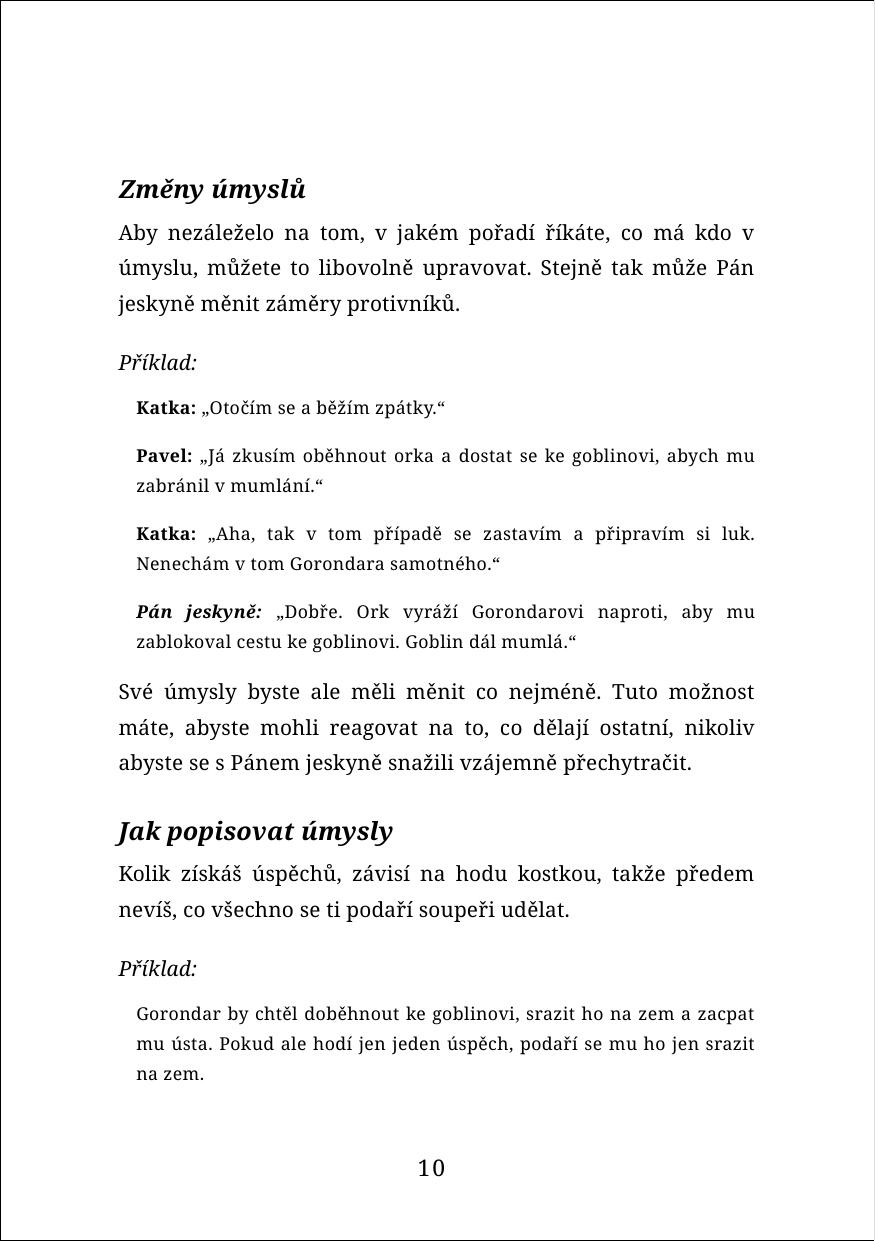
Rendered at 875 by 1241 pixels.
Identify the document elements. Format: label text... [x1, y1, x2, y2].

subtitle Změny úmyslů [118, 172, 756, 206]
text Příklad: [118, 954, 756, 982]
text Své úmysly byste ale měli měnit co nejméně. Tuto možnost máte, abyste mohli reagovat na to, co dělají ostatní, nikoliv abyste se s Pánem jeskyně snažili vzájemně přechytračit. [118, 677, 756, 777]
text Příklad: [118, 348, 756, 376]
text Pavel: „Já zkusím oběhnout orka a dostat se ke goblinovi, abych mu zabránil v mumlání.“ [136, 443, 756, 497]
text Katka: „Aha, tak v tom případě se zastavím a připravím si luk. Nenechám v tom Gorondara samotného.“ [136, 521, 756, 576]
text Aby nezáleželo na tom, v jakém pořadí říkáte, co má kdo v úmyslu, můžete to libovolně upravovat. Stejně tak může Pán jeskyně měnit záměry protivníků. [118, 218, 756, 317]
subtitle Jak popisovat úmysly [118, 813, 756, 847]
text Katka: „Otočím se a běžím zpátky.“ [136, 395, 756, 419]
text Gorondar by chtěl doběhnout ke goblinovi, srazit ho na zem a zacpat mu ústa. Pokud ale hodí jen jeden úspěch, podaří se mu ho jen srazit na zem. [136, 1001, 756, 1086]
text Pán jeskyně: „Dobře. Ork vyráží Gorondarovi naproti, aby mu zablokoval cestu ke goblinovi. Goblin dál mumlá.“ [136, 599, 756, 654]
text Kolik získáš úspěchů, závisí na hodu kostkou, takže předem nevíš, co všechno se ti podaří soupeři udělat. [118, 859, 756, 923]
